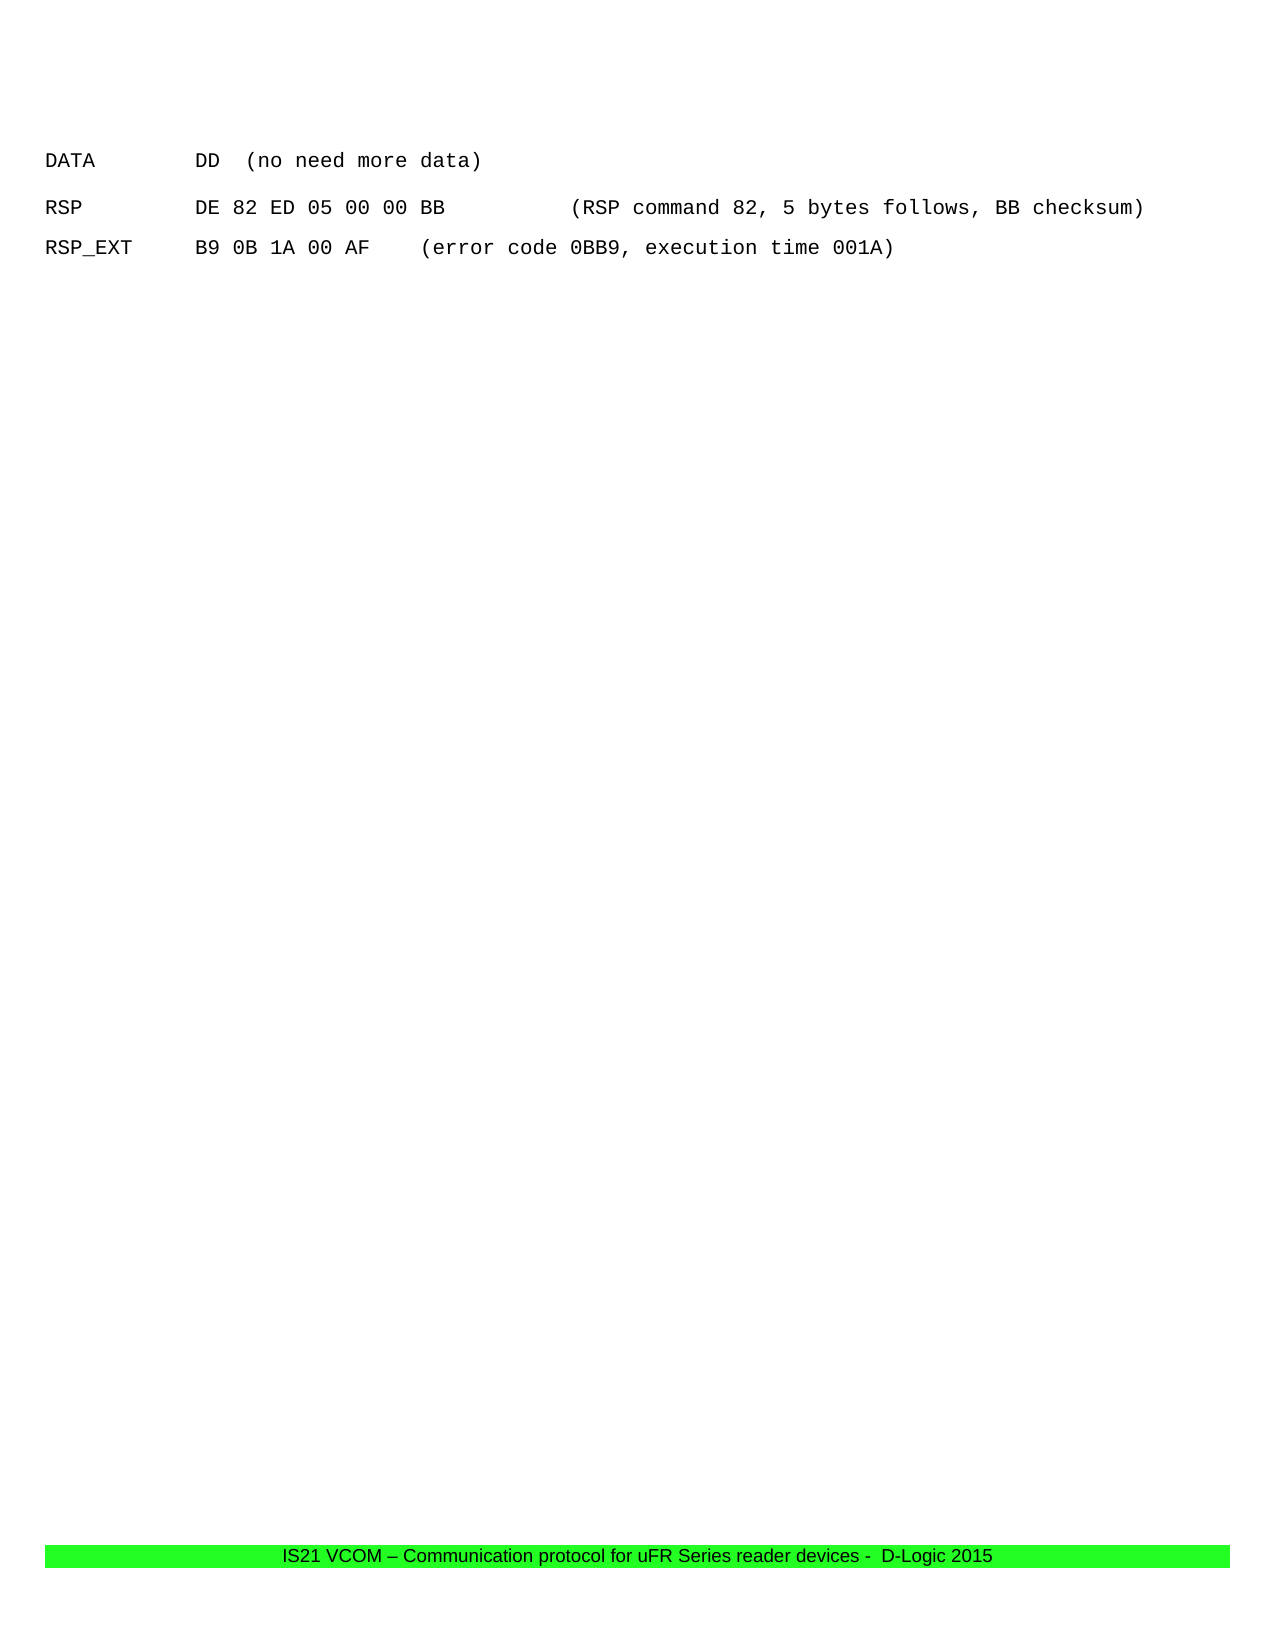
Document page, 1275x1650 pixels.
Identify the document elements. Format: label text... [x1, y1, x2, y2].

text RSP DE 82 ED 05 00 00 BB (RSP command 82, 5 bytes follows, BB checksum) [45, 197, 1230, 221]
text RSP_EXT B9 0B 1A 00 AF (error code 0BB9, execution time 001A) [45, 237, 1230, 261]
text DATA DD (no need more data) [45, 150, 1230, 174]
